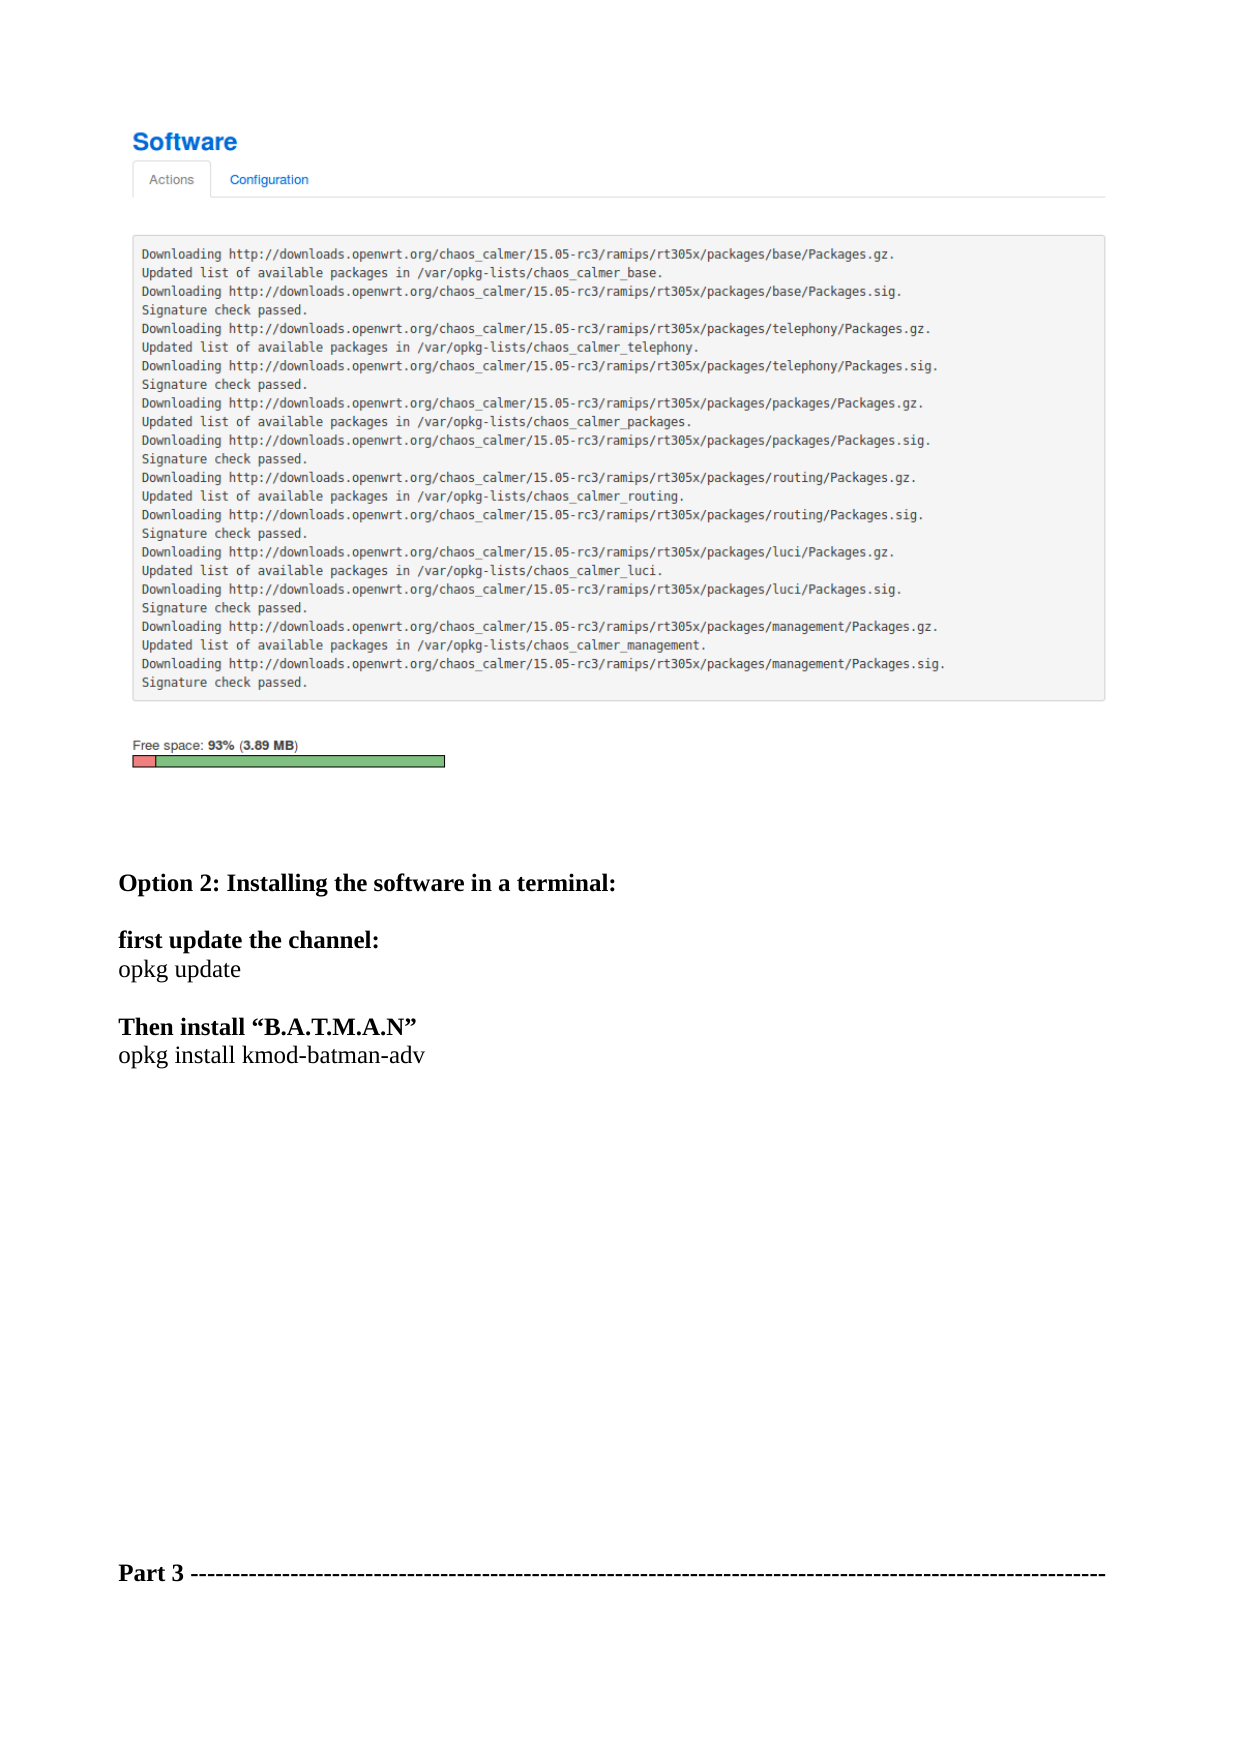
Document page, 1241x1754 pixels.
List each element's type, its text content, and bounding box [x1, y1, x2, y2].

text Then install “B.A.T.M.A.N” [118, 1012, 1122, 1041]
text opkg update [118, 954, 1122, 983]
picture [118, 118, 1123, 782]
text first update the channel: [118, 926, 1122, 954]
text Part 3 -------------------------------------------------------------------------------------------------------------- [118, 1558, 1122, 1587]
text Option 2: Installing the software in a terminal: [118, 868, 1122, 897]
text opkg install kmod-batman-adv [118, 1041, 1122, 1069]
